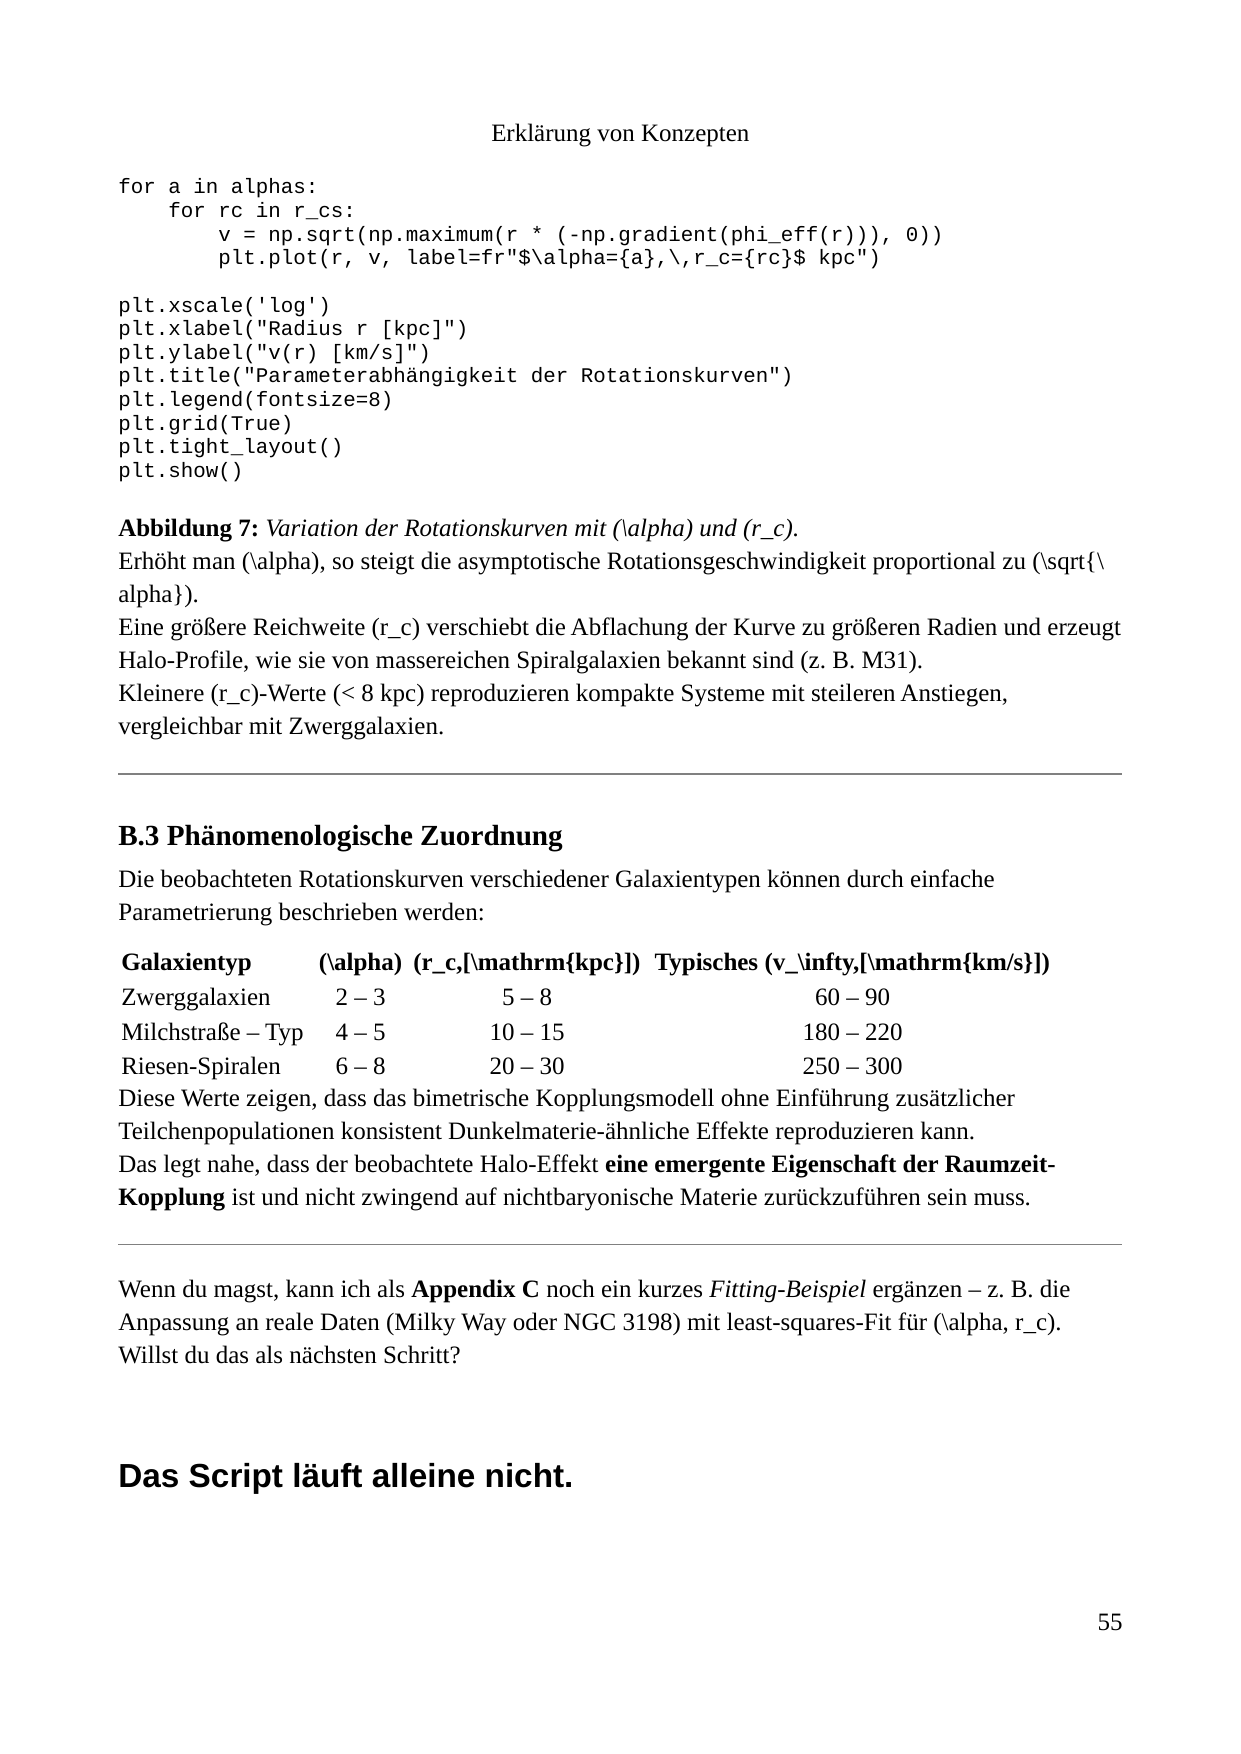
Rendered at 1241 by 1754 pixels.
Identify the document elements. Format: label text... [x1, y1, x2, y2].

text for a in alphas: [118, 176, 1122, 200]
subtitle Das Script läuft alleine nicht. [118, 1456, 1122, 1494]
table_cell 20 – 30 [408, 1048, 646, 1083]
table_cell Milchstraße – Typ [118, 1014, 313, 1048]
text plt.show() [118, 460, 1122, 484]
table_cell 180 – 220 [646, 1014, 1058, 1048]
table_header (r_c,[\mathrm{kpc}]) [408, 945, 646, 979]
text Diese Werte zeigen, dass das bimetrische Kopplungsmodell ohne Einführung zusätzlicher Teilchenpopulationen konsistent Dunkelmaterie-ähnliche Effekte reproduzieren kann. Das legt nahe, dass der beobachtete Halo-Effekt eine emergente Eigenschaft der Raumzeit-Kopplung ist und nicht zwingend auf nichtbaryonische Materie zurückzuführen sein muss. [118, 1083, 1122, 1211]
text plt.title("Parameterabhängigkeit der Rotationskurven") [118, 366, 1122, 389]
text Abbildung 7: Variation der Rotationskurven mit (\alpha) und (r_c). Erhöht man (\alpha), so steigt die asymptotische Rotationsgeschwindigkeit proportional zu (\sqrt{\alpha}). Eine größere Reichweite (r_c) verschiebt die Abflachung der Kurve zu größeren Radien und erzeugt Halo-Profile, wie sie von massereichen Spiralgalaxien bekannt sind (z. B. M31). Kleinere (r_c)-Werte (< 8 kpc) reproduzieren kompakte Systeme mit steileren Anstiegen, vergleichbar mit Zwerggalaxien. [118, 513, 1122, 740]
text Wenn du magst, kann ich als Appendix C noch ein kurzes Fitting-Beispiel ergänzen – z. B. die Anpassung an reale Daten (Milky Way oder NGC 3198) mit least-squares-Fit für (\alpha, r_c). Willst du das als nächsten Schritt? [118, 1274, 1122, 1368]
table_cell 250 – 300 [646, 1048, 1058, 1083]
table_header (\alpha) [313, 945, 408, 979]
text plt.legend(fontsize=8) [118, 389, 1122, 413]
table_cell 6 – 8 [313, 1048, 408, 1083]
text for rc in r_cs: [118, 200, 1122, 224]
text plt.xscale('log') [118, 294, 1122, 318]
table_cell 2 – 3 [313, 979, 408, 1014]
table_cell 5 – 8 [408, 979, 646, 1014]
text plt.grid(True) [118, 413, 1122, 436]
subtitle B.3 Phänomenologische Zuordnung [118, 818, 1122, 851]
text plt.plot(r, v, label=fr"$\alpha={a},\,r_c={rc}$ kpc") [118, 247, 1122, 271]
table_cell 60 – 90 [646, 979, 1058, 1014]
table_cell 4 – 5 [313, 1014, 408, 1048]
table_header Galaxientyp [118, 945, 313, 979]
table_cell Riesen-Spiralen [118, 1048, 313, 1083]
text plt.xlabel("Radius r [kpc]") [118, 318, 1122, 342]
text Die beobachteten Rotationskurven verschiedener Galaxientypen können durch einfache Parametrierung beschrieben werden: [118, 864, 1122, 926]
table_cell 10 – 15 [408, 1014, 646, 1048]
text plt.tight_layout() [118, 436, 1122, 460]
table_header Typisches (v_\infty,[\mathrm{km/s}]) [646, 945, 1058, 979]
table_cell Zwerggalaxien [118, 979, 313, 1014]
text plt.ylabel("v(r) [km/s]") [118, 342, 1122, 366]
text v = np.sqrt(np.maximum(r * (-np.gradient(phi_eff(r))), 0)) [118, 224, 1122, 247]
